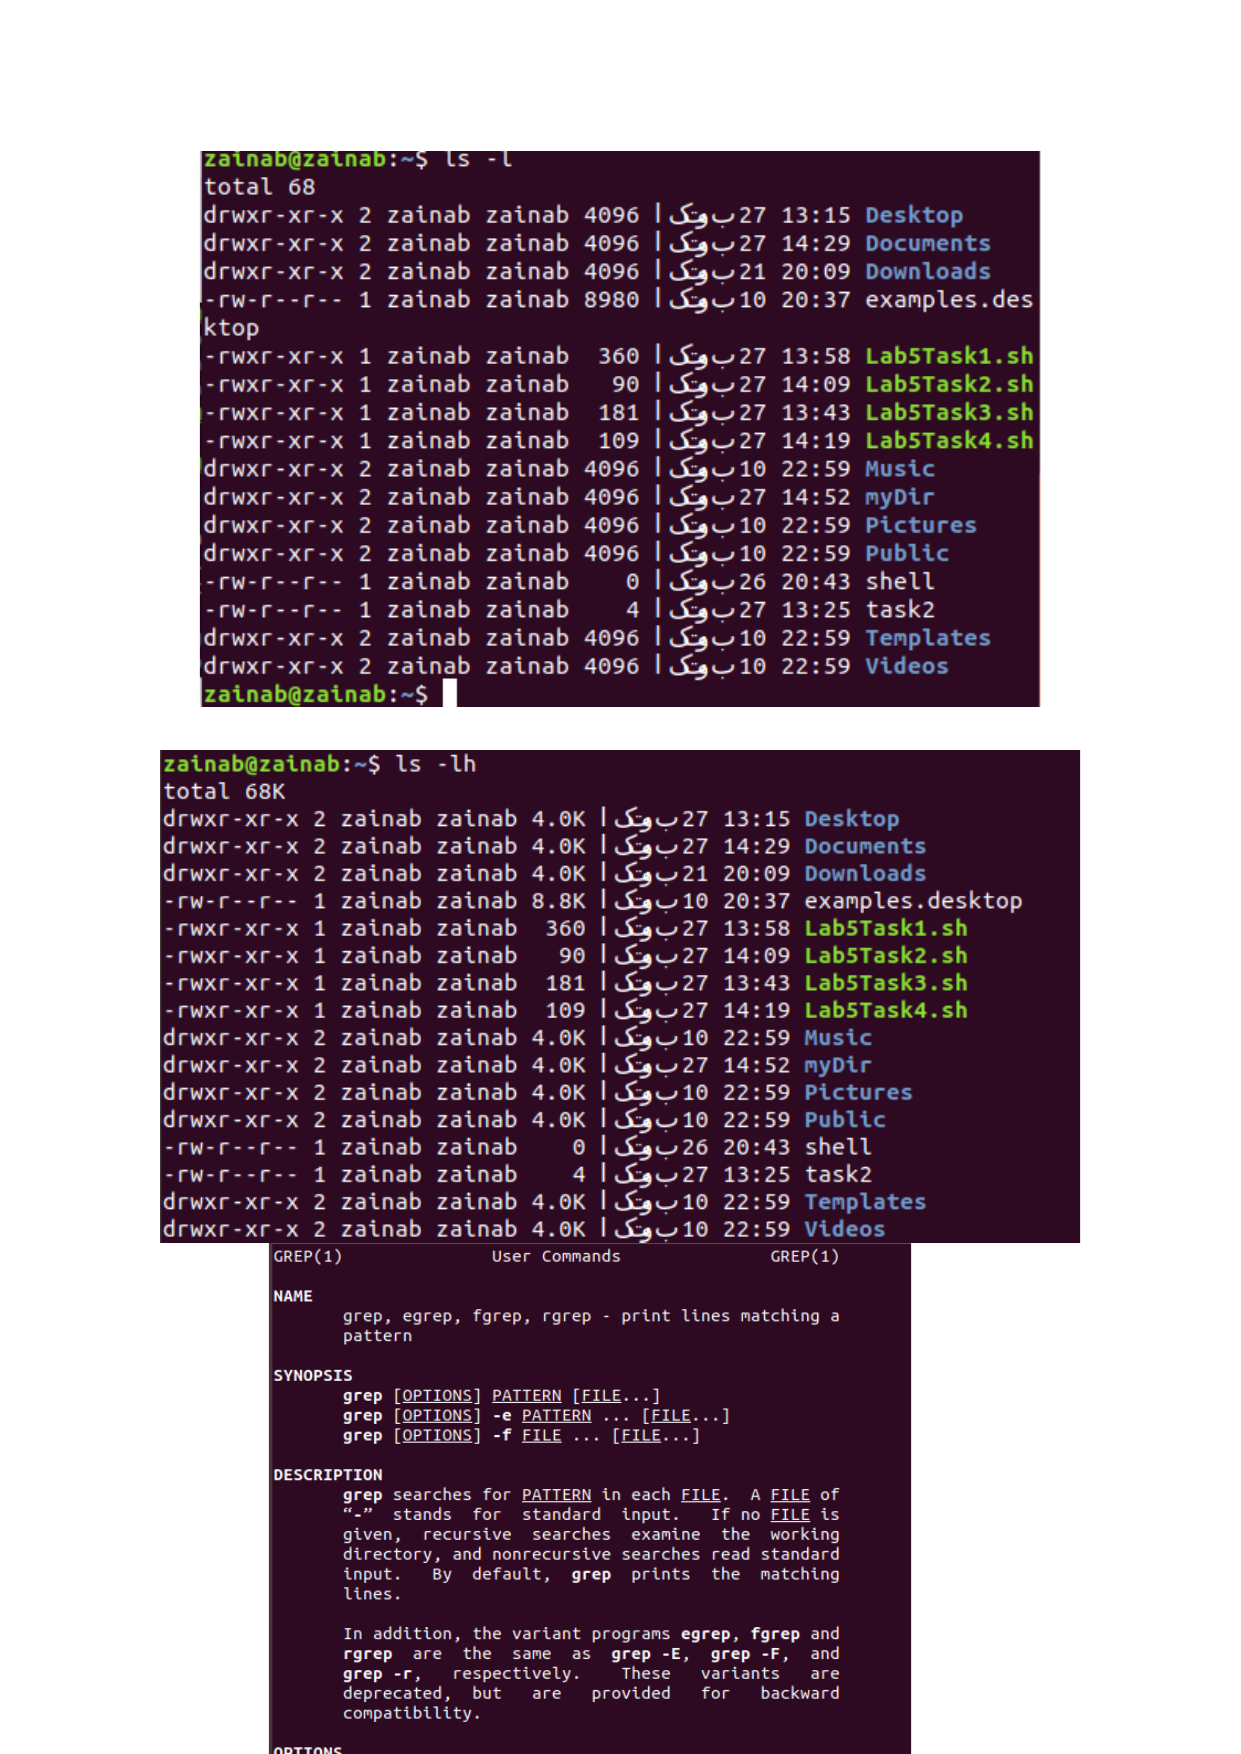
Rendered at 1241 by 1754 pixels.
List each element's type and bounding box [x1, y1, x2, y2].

picture [199, 151, 1041, 707]
picture [160, 750, 1080, 1754]
